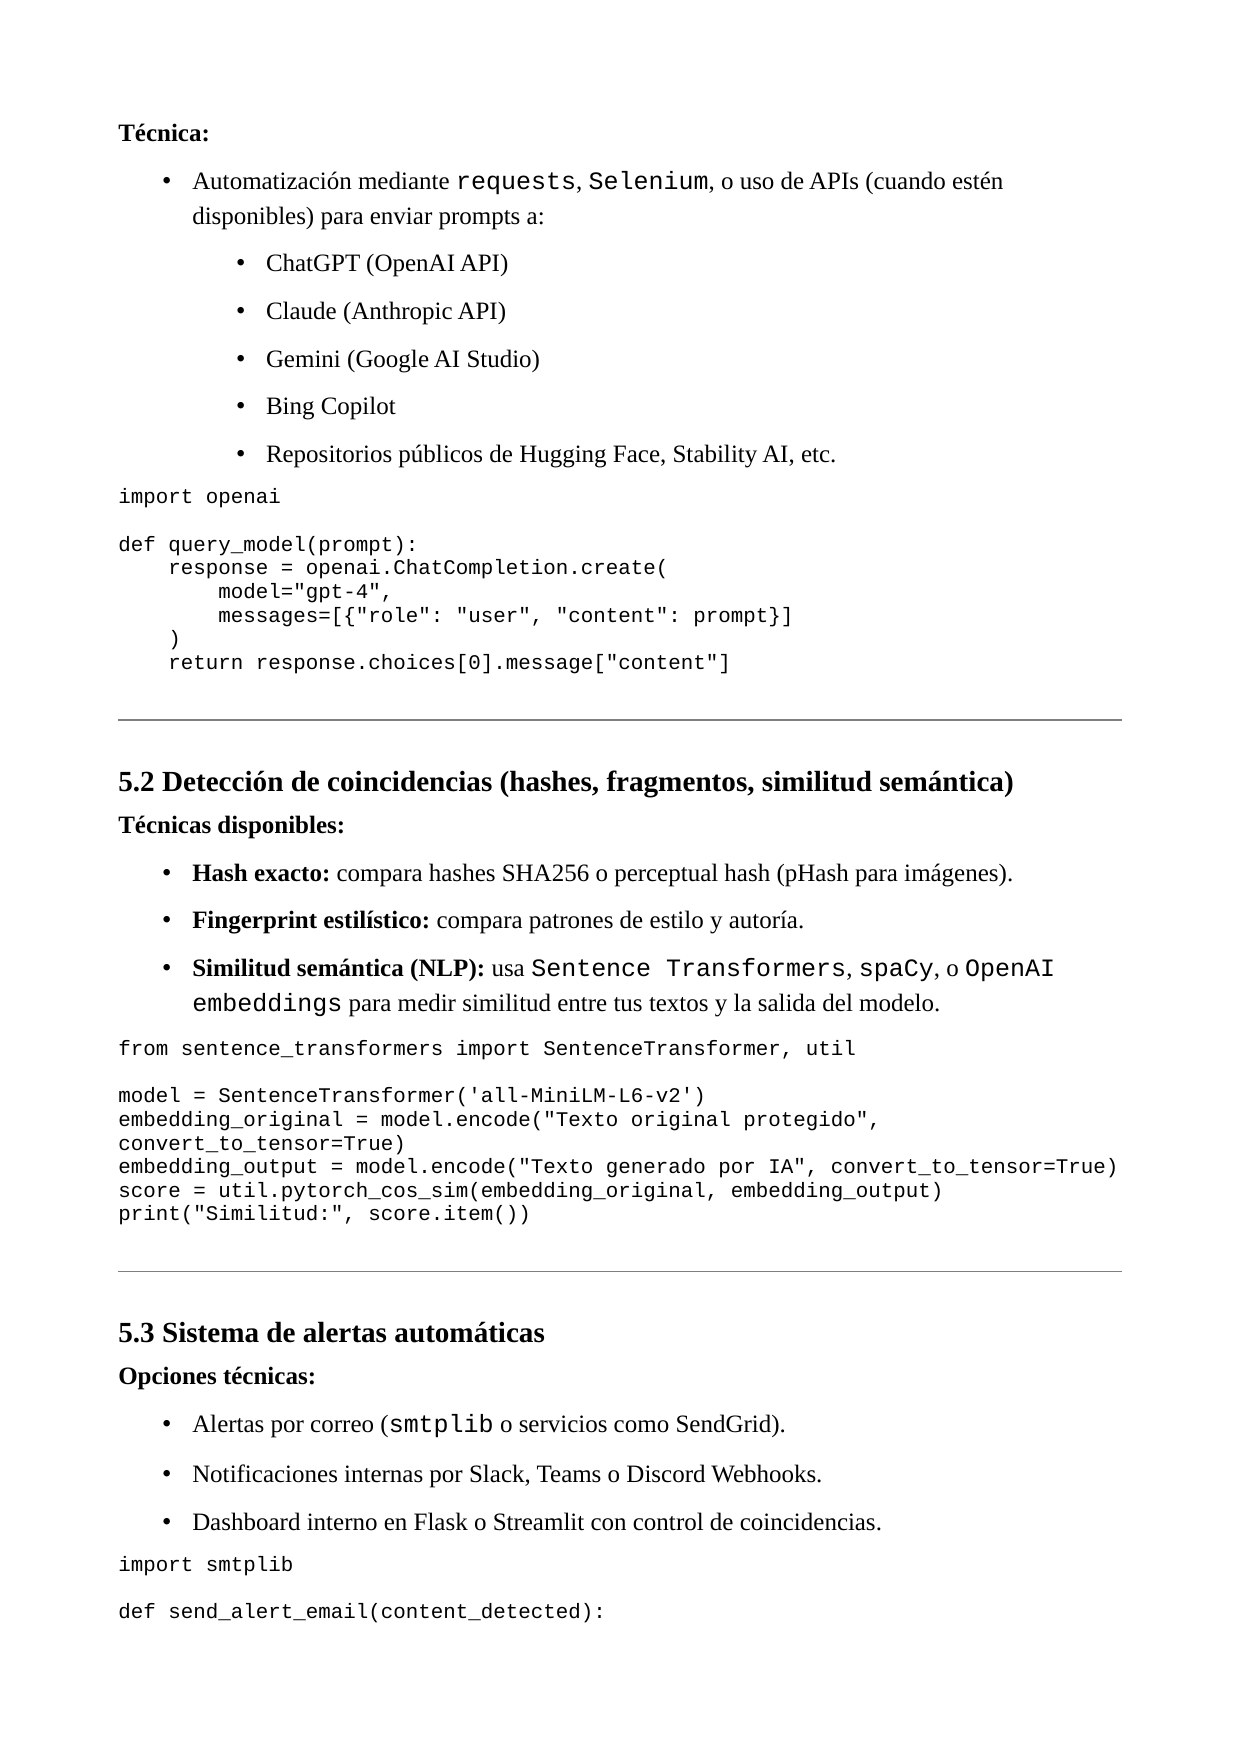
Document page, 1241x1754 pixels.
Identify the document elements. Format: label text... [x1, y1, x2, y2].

text Técnicas disponibles: [118, 810, 1122, 839]
text embedding_output = model.encode("Texto generado por IA", convert_to_tensor=True) [118, 1156, 1122, 1180]
text messages=[{"role": "user", "content": prompt}] [118, 605, 1122, 628]
subtitle 5.2 Detección de coincidencias (hashes, fragmentos, similitud semántica) [118, 764, 1122, 797]
list Gemini (Google AI Studio) [236, 344, 1122, 372]
text Opciones técnicas: [118, 1361, 1122, 1390]
text print("Similitud:", score.item()) [118, 1203, 1122, 1227]
text embedding_original = model.encode("Texto original protegido", convert_to_tensor=True) [118, 1109, 1122, 1156]
text ) [118, 628, 1122, 652]
subtitle 5.3 Sistema de alertas automáticas [118, 1315, 1122, 1349]
list Automatización mediante requests, Selenium, o uso de APIs (cuando estén disponibles) para enviar prompts a: [162, 166, 1122, 229]
text response = openai.ChatCompletion.create( [118, 557, 1122, 581]
text score = util.pytorch_cos_sim(embedding_original, embedding_output) [118, 1180, 1122, 1203]
text def send_alert_email(content_detected): [118, 1602, 1122, 1625]
text import smtplib [118, 1554, 1122, 1578]
list ChatGPT (OpenAI API) [236, 248, 1122, 277]
list Claude (Anthropic API) [236, 296, 1122, 325]
list Fingerprint estilístico: compara patrones de estilo y autoría. [162, 905, 1122, 934]
text Técnica: [118, 118, 1122, 147]
text def query_model(prompt): [118, 534, 1122, 557]
list Notificaciones internas por Slack, Teams o Discord Webhooks. [162, 1459, 1122, 1488]
text model="gpt-4", [118, 581, 1122, 605]
list Dashboard interno en Flask o Streamlit con control de coincidencias. [162, 1507, 1122, 1535]
list Bing Copilot [236, 391, 1122, 420]
list Hash exacto: compara hashes SHA256 o perceptual hash (pHash para imágenes). [162, 858, 1122, 886]
text return response.choices[0].message["content"] [118, 652, 1122, 676]
list Repositorios públicos de Hugging Face, Stability AI, etc. [236, 439, 1122, 468]
text from sentence_transformers import SentenceTransformer, util [118, 1038, 1122, 1062]
text import openai [118, 486, 1122, 510]
list Similitud semántica (NLP): usa Sentence Transformers, spaCy, o OpenAI embeddings para medir similitud entre tus textos y la salida del modelo. [162, 953, 1122, 1019]
text model = SentenceTransformer('all-MiniLM-L6-v2') [118, 1085, 1122, 1109]
list Alertas por correo (smtplib o servicios como SendGrid). [162, 1409, 1122, 1440]
